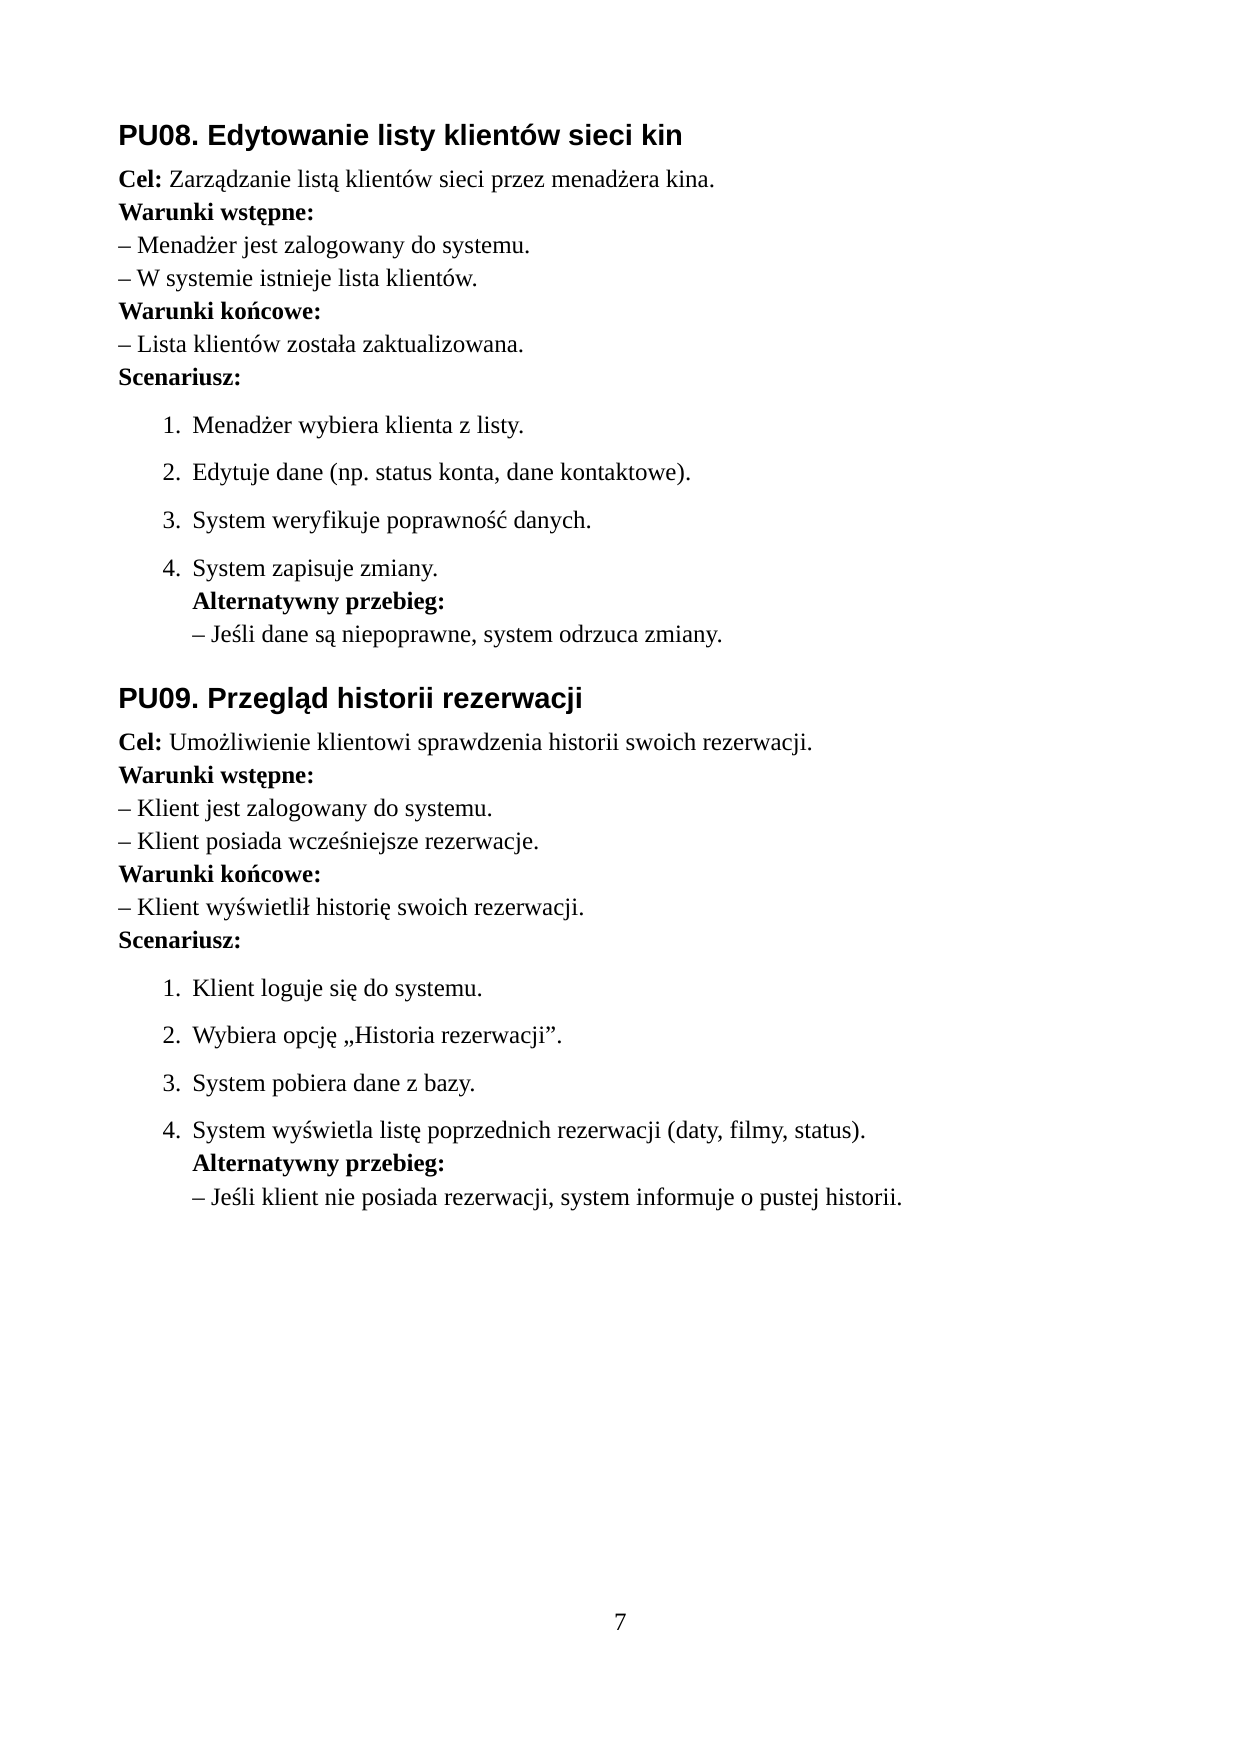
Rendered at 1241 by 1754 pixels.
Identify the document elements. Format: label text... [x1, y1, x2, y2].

text Cel: Zarządzanie listą klientów sieci przez menadżera kina. Warunki wstępne: – Menadżer jest zalogowany do systemu. – W systemie istnieje lista klientów. Warunki końcowe: – Lista klientów została zaktualizowana. Scenariusz: [118, 164, 1122, 391]
list Menadżer wybiera klienta z listy. [162, 410, 1122, 439]
text Cel: Umożliwienie klientowi sprawdzenia historii swoich rezerwacji. Warunki wstępne: – Klient jest zalogowany do systemu. – Klient posiada wcześniejsze rezerwacje. Warunki końcowe: – Klient wyświetlił historię swoich rezerwacji. Scenariusz: [118, 727, 1122, 954]
list System zapisuje zmiany. Alternatywny przebieg: – Jeśli dane są niepoprawne, system odrzuca zmiany. [162, 553, 1122, 647]
list System weryfikuje poprawność danych. [162, 505, 1122, 534]
list Edytuje dane (np. status konta, dane kontaktowe). [162, 457, 1122, 486]
list Wybiera opcję „Historia rezerwacji”. [162, 1020, 1122, 1049]
subtitle PU09. Przegląd historii rezerwacji [118, 681, 1122, 714]
list Klient loguje się do systemu. [162, 973, 1122, 1001]
list System pobiera dane z bazy. [162, 1068, 1122, 1097]
subtitle PU08. Edytowanie listy klientów sieci kin [118, 118, 1122, 152]
list System wyświetla listę poprzednich rezerwacji (daty, filmy, status). Alternatywny przebieg: – Jeśli klient nie posiada rezerwacji, system informuje o pustej historii. [162, 1116, 1122, 1210]
